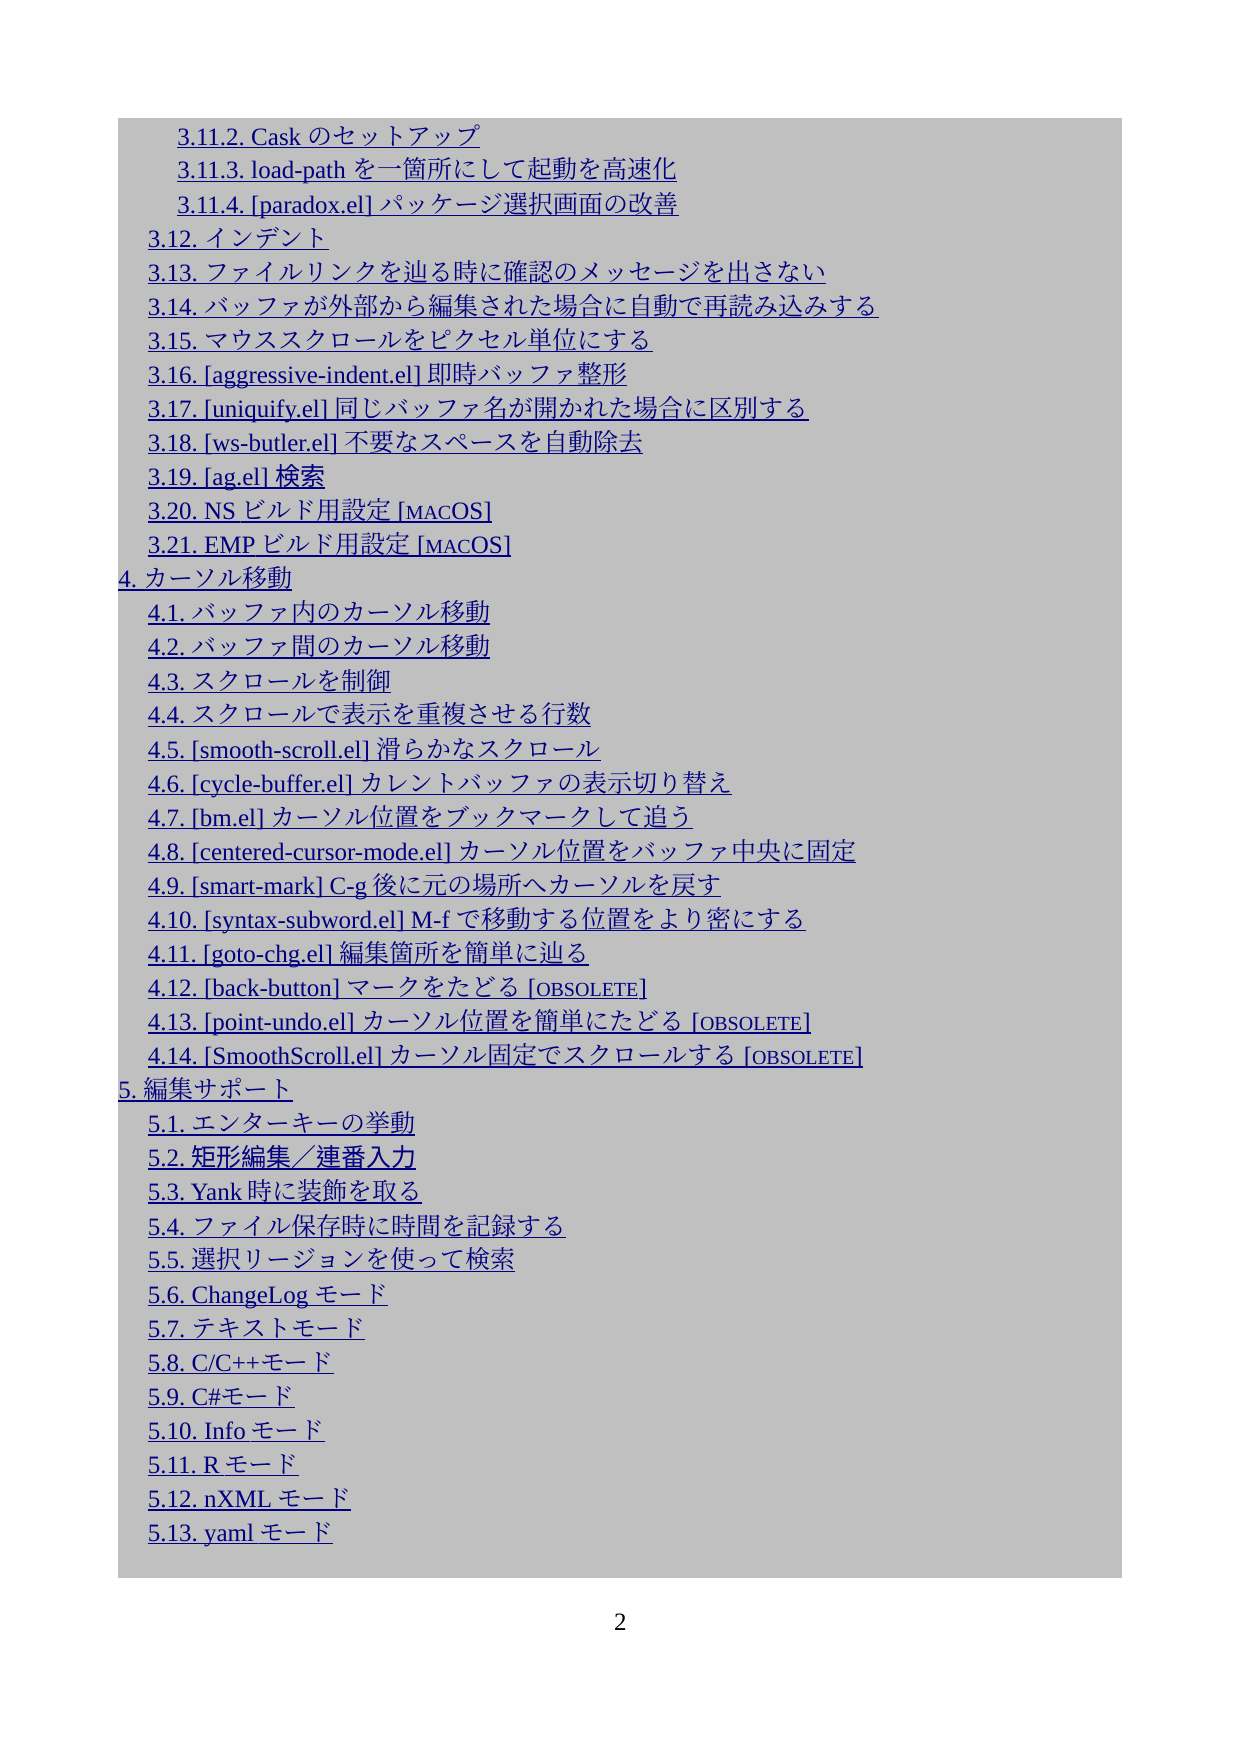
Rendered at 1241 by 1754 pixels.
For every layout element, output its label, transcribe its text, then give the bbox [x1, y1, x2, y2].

text 4.8. [centered-cursor-mode.el] カーソル位置をバッファ中央に固定 [148, 833, 1122, 867]
text 5. 編集サポート [118, 1072, 1122, 1106]
text 4.7. [bm.el] カーソル位置をブックマークして追う [148, 799, 1122, 833]
text 5.11. Rモード [148, 1447, 1122, 1481]
text 5.12. nXMLモード [148, 1481, 1122, 1515]
text 5.4. ファイル保存時に時間を記録する [148, 1208, 1122, 1242]
text 4.12. [back-button] マークをたどる [obsolete] [148, 970, 1122, 1004]
text 3.18. [ws-butler.el] 不要なスペースを自動除去 [148, 425, 1122, 459]
text 4.5. [smooth-scroll.el] 滑らかなスクロール [148, 731, 1122, 765]
text 3.12. インデント [148, 220, 1122, 254]
text 5.9. C#モード [148, 1378, 1122, 1412]
text 4.2. バッファ間のカーソル移動 [148, 629, 1122, 663]
text 5.10. Infoモード [148, 1412, 1122, 1447]
text 4.4. スクロールで表示を重複させる行数 [148, 697, 1122, 731]
text 4.1. バッファ内のカーソル移動 [148, 595, 1122, 629]
text 4.9. [smart-mark] C-g後に元の場所へカーソルを戻す [148, 867, 1122, 902]
text 3.20. NSビルド用設定 [macOS] [148, 493, 1122, 527]
text 5.1. エンターキーの挙動 [148, 1106, 1122, 1140]
text 3.14. バッファが外部から編集された場合に自動で再読み込みする [148, 288, 1122, 322]
text 4.10. [syntax-subword.el] M-f で移動する位置をより密にする [148, 902, 1122, 936]
text 5.8. C/C++モード [148, 1344, 1122, 1378]
text 3.17. [uniquify.el] 同じバッファ名が開かれた場合に区別する [148, 391, 1122, 425]
text 3.19. [ag.el] 検索 [148, 459, 1122, 493]
text 3.16. [aggressive-indent.el] 即時バッファ整形 [148, 357, 1122, 391]
text 4.13. [point-undo.el] カーソル位置を簡単にたどる [obsolete] [148, 1004, 1122, 1038]
text 4.3. スクロールを制御 [148, 663, 1122, 697]
text 5.13. yamlモード [148, 1515, 1122, 1549]
text 4.11. [goto-chg.el] 編集箇所を簡単に辿る [148, 936, 1122, 970]
text 5.2. 矩形編集／連番入力 [148, 1140, 1122, 1174]
text 3.11.4. [paradox.el] パッケージ選択画面の改善 [177, 186, 1122, 220]
text 5.7. テキストモード [148, 1310, 1122, 1344]
text 5.3. Yank時に装飾を取る [148, 1174, 1122, 1208]
text 4.14. [SmoothScroll.el] カーソル固定でスクロールする [obsolete] [148, 1038, 1122, 1072]
text 3.13. ファイルリンクを辿る時に確認のメッセージを出さない [148, 254, 1122, 288]
text 4.6. [cycle-buffer.el] カレントバッファの表示切り替え [148, 765, 1122, 799]
text 4. カーソル移動 [118, 561, 1122, 595]
text 3.21. EMPビルド用設定 [macOS] [148, 527, 1122, 561]
text 3.11.2. Cask のセットアップ [177, 118, 1122, 152]
text 3.11.3. load-path を一箇所にして起動を高速化 [177, 152, 1122, 186]
text 5.5. 選択リージョンを使って検索 [148, 1242, 1122, 1276]
text 3.15. マウススクロールをピクセル単位にする [148, 322, 1122, 357]
text 5.6. ChangeLog モード [148, 1276, 1122, 1310]
